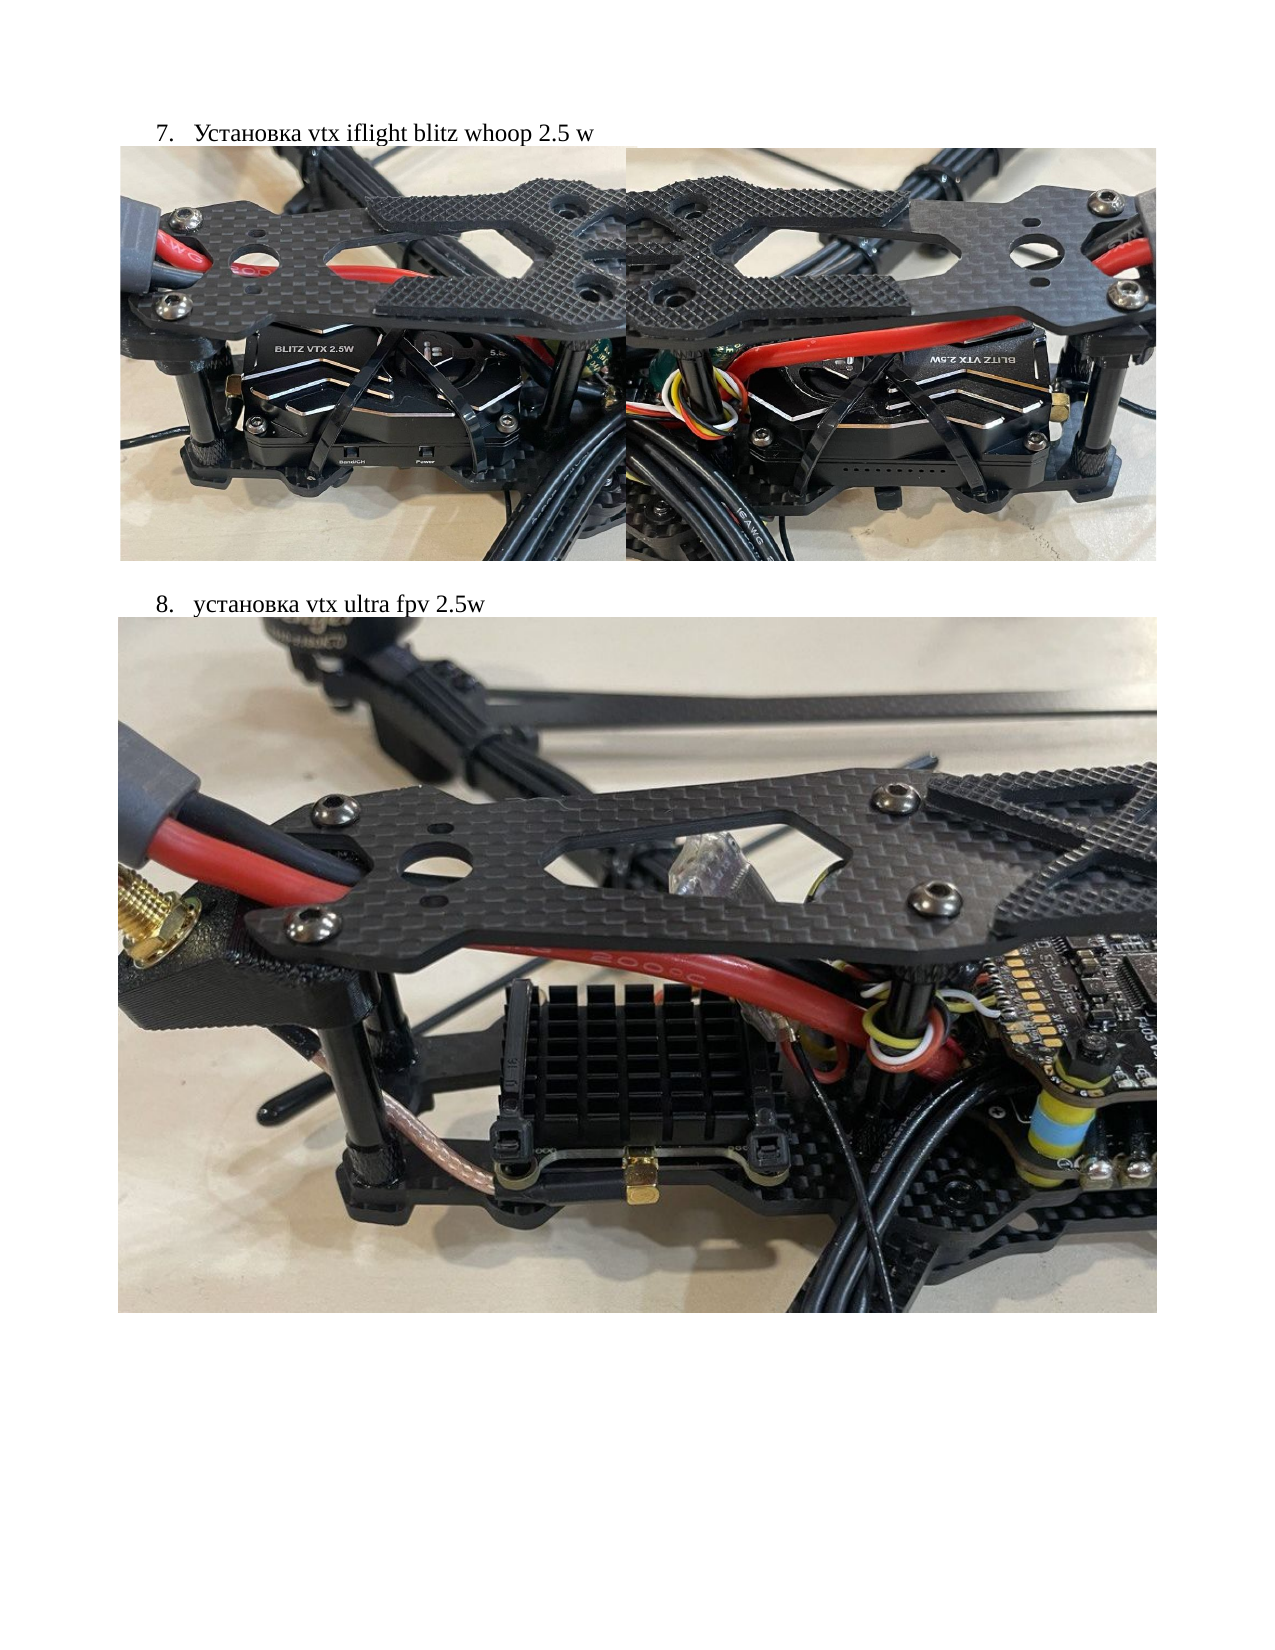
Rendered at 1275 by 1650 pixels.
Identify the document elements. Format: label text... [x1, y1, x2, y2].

picture [120, 146, 1157, 561]
list Установка vtx iflight blitz whoop 2.5 w [156, 118, 1157, 147]
picture [118, 617, 1157, 1313]
list установка vtx ultra fpv 2.5w [156, 589, 1157, 617]
